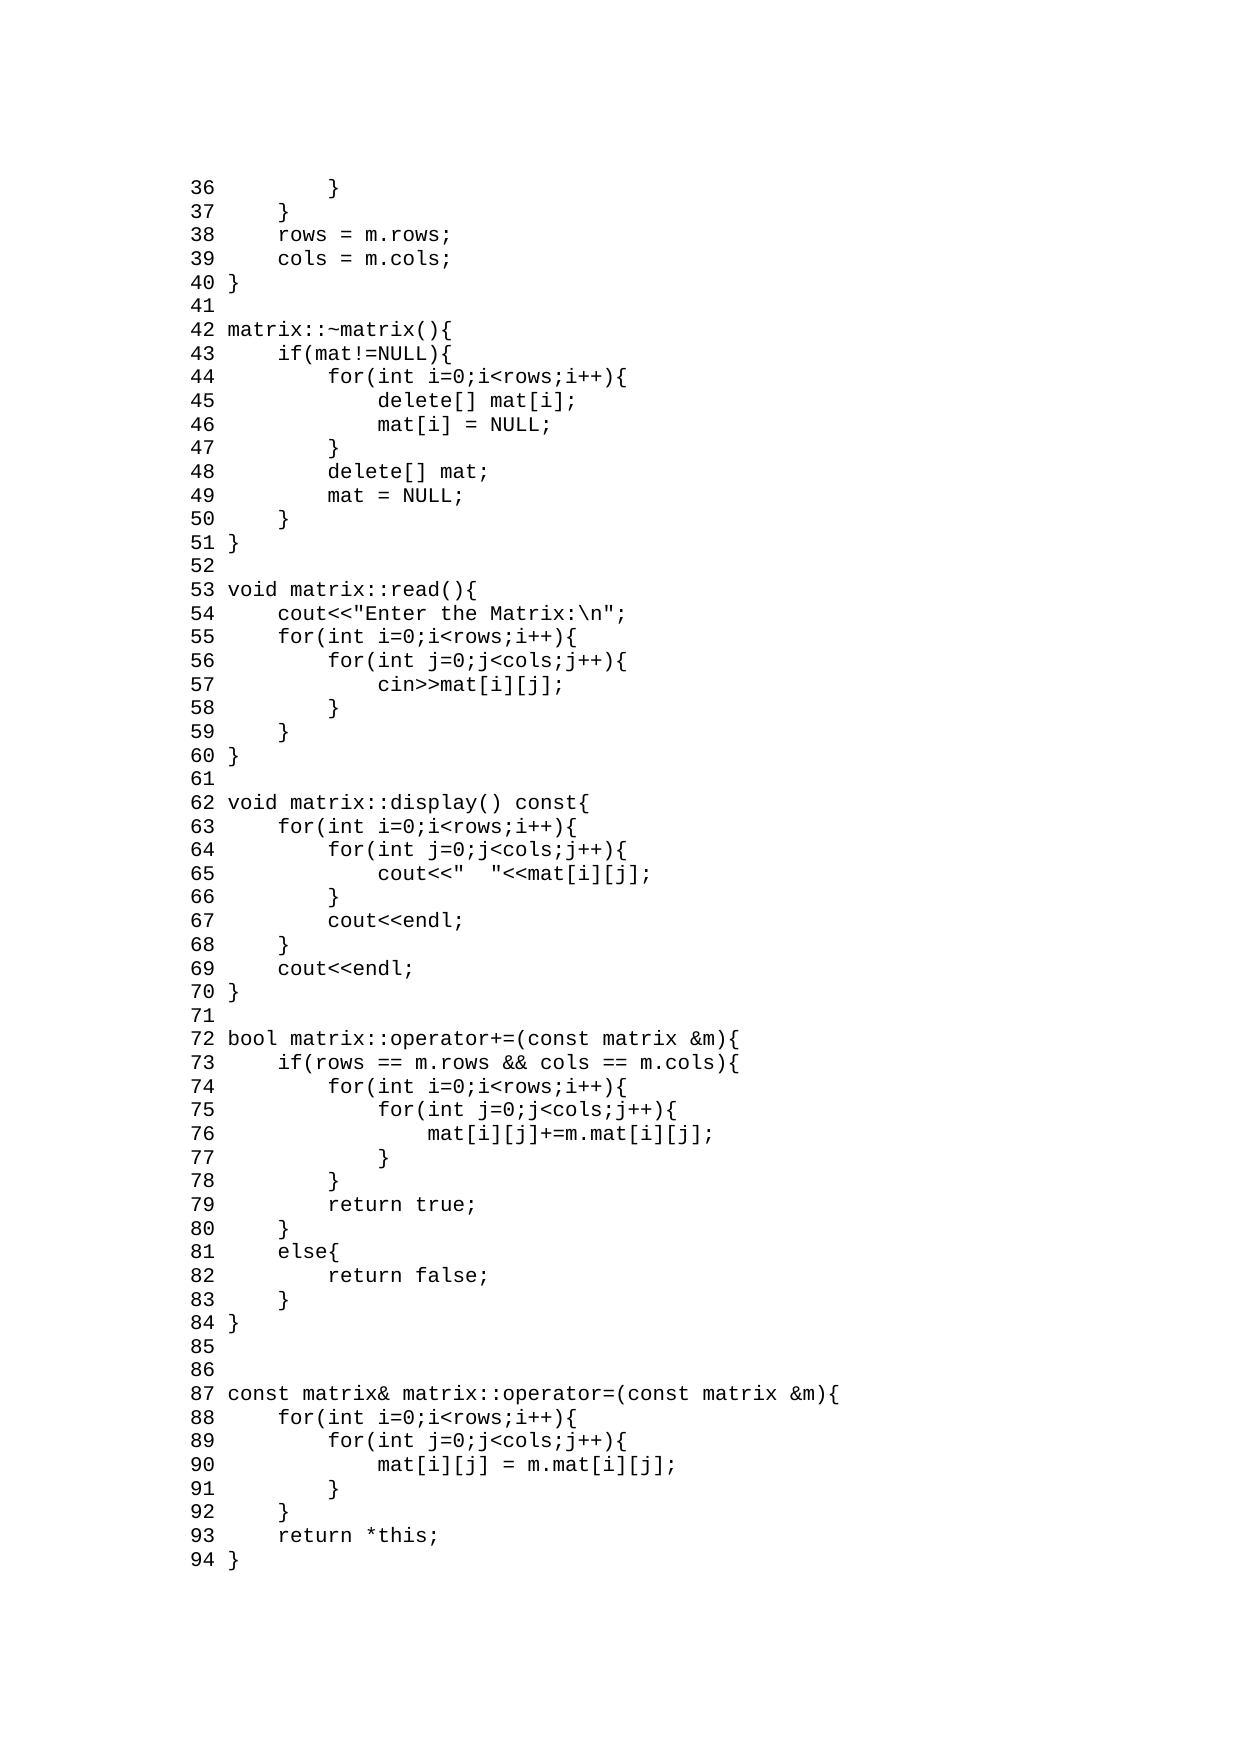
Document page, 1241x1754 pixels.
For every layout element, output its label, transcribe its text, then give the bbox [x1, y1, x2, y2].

text 67 cout<<endl; [177, 910, 1122, 934]
text 41 [177, 295, 1122, 319]
text 64 for(int j=0;j<cols;j++){ [177, 839, 1122, 863]
text 54 cout<<"Enter the Matrix:\n"; [177, 603, 1122, 626]
text 46 mat[i] = NULL; [177, 414, 1122, 437]
text 51 } [177, 532, 1122, 556]
text 43 if(mat!=NULL){ [177, 343, 1122, 366]
text 53 void matrix::read(){ [177, 579, 1122, 603]
text 58 } [177, 697, 1122, 721]
text 52 [177, 556, 1122, 579]
text 68 } [177, 934, 1122, 957]
text 66 } [177, 887, 1122, 910]
text 81 else{ [177, 1241, 1122, 1265]
text 38 rows = m.rows; [177, 224, 1122, 248]
text 92 } [177, 1501, 1122, 1525]
text 36 } [177, 177, 1122, 201]
text 45 delete[] mat[i]; [177, 390, 1122, 414]
text 50 } [177, 508, 1122, 532]
text 75 for(int j=0;j<cols;j++){ [177, 1099, 1122, 1123]
text 63 for(int i=0;i<rows;i++){ [177, 816, 1122, 839]
text 56 for(int j=0;j<cols;j++){ [177, 650, 1122, 674]
text 94 } [177, 1549, 1122, 1572]
text 77 } [177, 1147, 1122, 1170]
text 76 mat[i][j]+=m.mat[i][j]; [177, 1123, 1122, 1147]
text 79 return true; [177, 1194, 1122, 1218]
text 86 [177, 1359, 1122, 1383]
text 82 return false; [177, 1265, 1122, 1288]
text 71 [177, 1005, 1122, 1028]
text 88 for(int i=0;i<rows;i++){ [177, 1407, 1122, 1430]
text 61 [177, 768, 1122, 792]
text 59 } [177, 721, 1122, 745]
text 37 } [177, 201, 1122, 224]
text 84 } [177, 1312, 1122, 1336]
text 83 } [177, 1288, 1122, 1312]
text 47 } [177, 437, 1122, 461]
text 72 bool matrix::operator+=(const matrix &m){ [177, 1028, 1122, 1052]
text 93 return *this; [177, 1525, 1122, 1549]
text 40 } [177, 272, 1122, 295]
text 85 [177, 1336, 1122, 1359]
text 55 for(int i=0;i<rows;i++){ [177, 626, 1122, 650]
text 70 } [177, 981, 1122, 1005]
text 80 } [177, 1218, 1122, 1241]
text 60 } [177, 745, 1122, 768]
text 42 matrix::~matrix(){ [177, 319, 1122, 343]
text 39 cols = m.cols; [177, 248, 1122, 272]
text 62 void matrix::display() const{ [177, 792, 1122, 816]
text 90 mat[i][j] = m.mat[i][j]; [177, 1454, 1122, 1478]
text 73 if(rows == m.rows && cols == m.cols){ [177, 1052, 1122, 1076]
text 44 for(int i=0;i<rows;i++){ [177, 366, 1122, 390]
text 57 cin>>mat[i][j]; [177, 674, 1122, 697]
text 65 cout<<" "<<mat[i][j]; [177, 863, 1122, 887]
text 48 delete[] mat; [177, 461, 1122, 484]
text 49 mat = NULL; [177, 484, 1122, 508]
text 69 cout<<endl; [177, 957, 1122, 981]
text 74 for(int i=0;i<rows;i++){ [177, 1076, 1122, 1099]
text 91 } [177, 1478, 1122, 1501]
text 89 for(int j=0;j<cols;j++){ [177, 1430, 1122, 1454]
text 87 const matrix& matrix::operator=(const matrix &m){ [177, 1383, 1122, 1407]
text 78 } [177, 1170, 1122, 1194]
